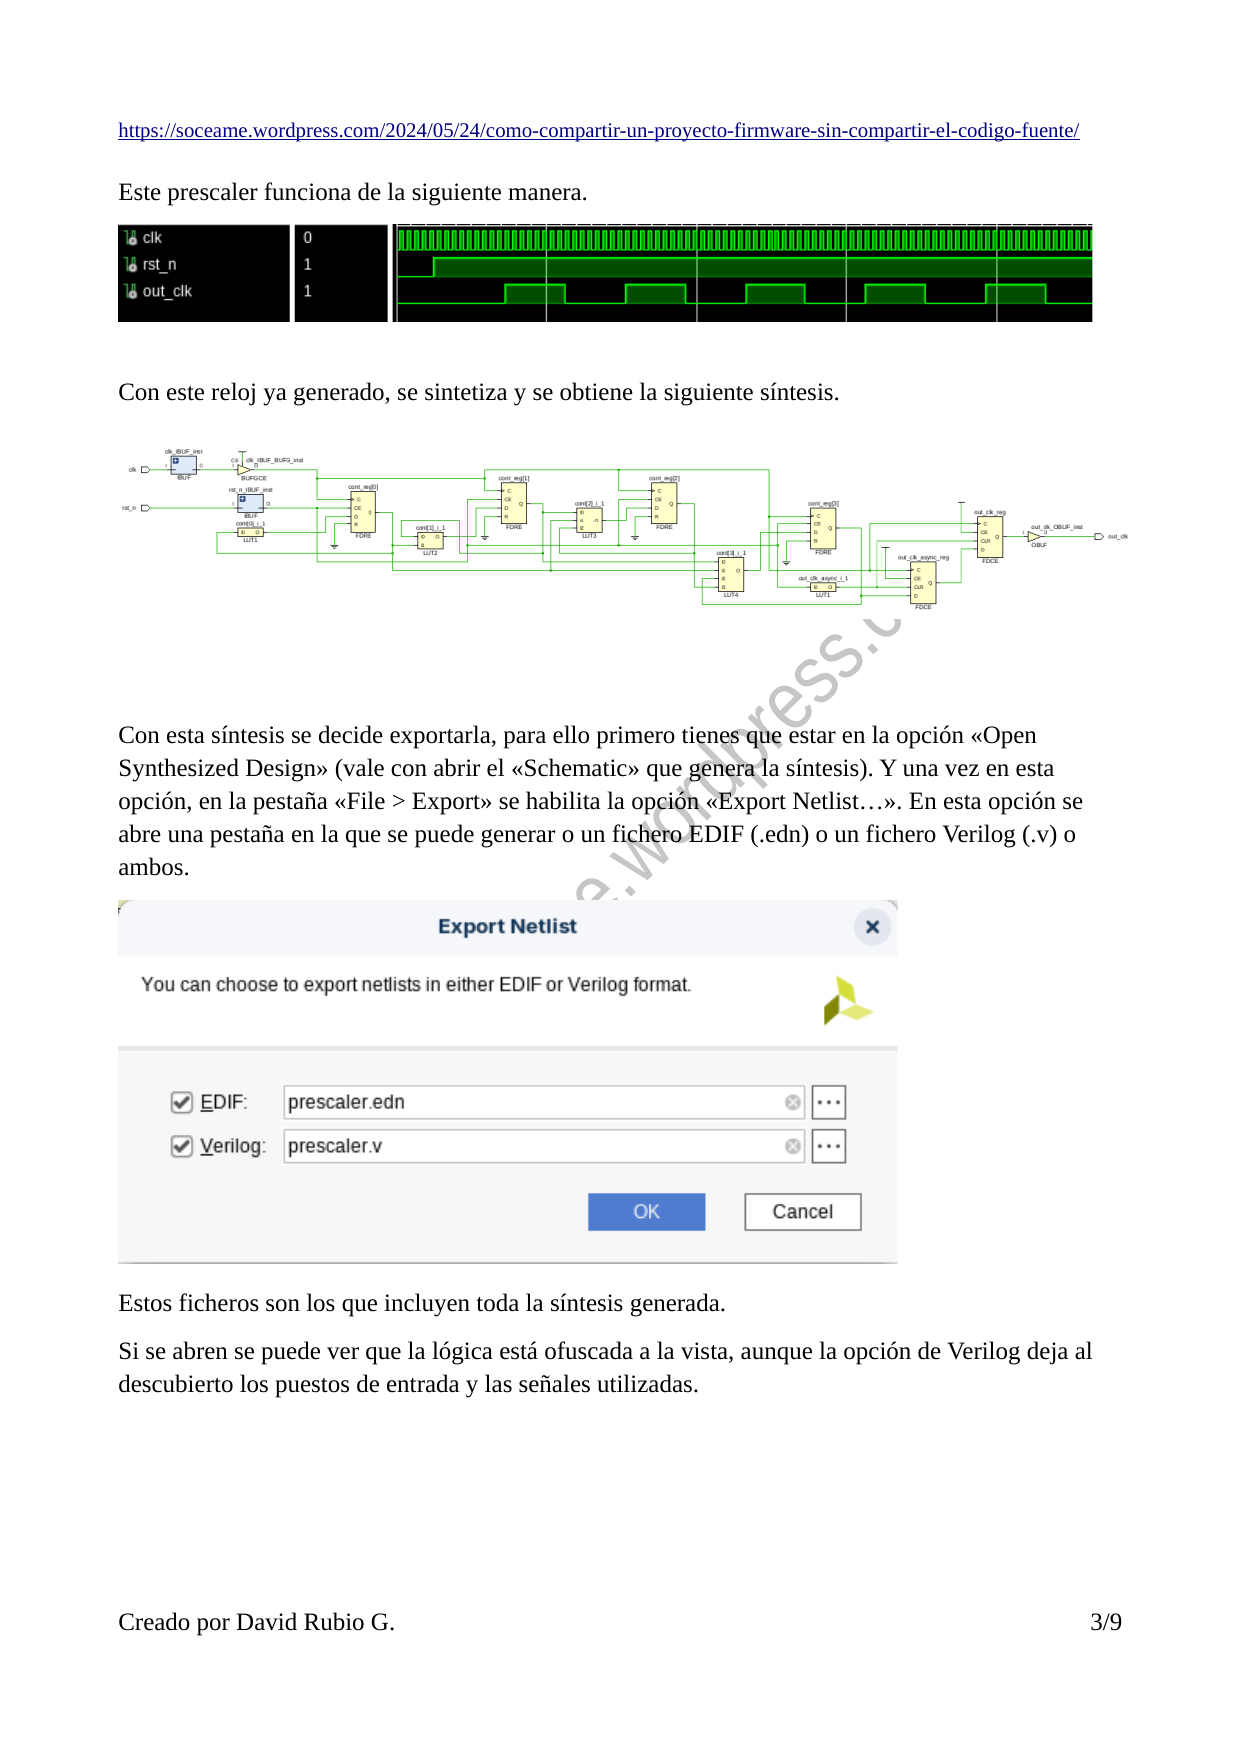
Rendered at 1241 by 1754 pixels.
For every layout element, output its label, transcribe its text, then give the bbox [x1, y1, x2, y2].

text Con esta síntesis se decide exportarla, para ello primero tienes que estar en la opción «Open Synthesized Design» (vale con abrir el «Schematic» que genera la síntesis). Y una vez en esta opción, en la pestaña «File > Export» se habilita la opción «Export Netlist…». En esta opción se abre una pestaña en la que se puede generar o un fichero EDIF (.edn) o un fichero Verilog (.v) o ambos. [118, 720, 760, 881]
text Estos ficheros son los que incluyen toda la síntesis generada. [118, 1288, 1122, 1317]
picture [118, 424, 1129, 619]
picture [118, 224, 1093, 322]
text Si se abren se puede ver que la lógica está ofuscada a la vista, aunque la opción de Verilog deja al descubierto los puestos de entrada y las señales utilizadas. [118, 1336, 1122, 1398]
text Con esta síntesis se decide exportarla, para ello primero tienes que estar en la opción «Open Synthesized Design» (vale con abrir el «Schematic» que genera la síntesis). Y una vez en esta opción, en la pestaña «File > Export» se habilita la opción «Export Netlist…». En esta opción se abre una pestaña en la que se puede generar o un fichero EDIF (.edn) o un fichero Verilog (.v) o ambos. [635, 720, 1122, 881]
picture [118, 900, 898, 1264]
text Este prescaler funciona de la siguiente manera. [118, 177, 1122, 206]
text Con este reloj ya generado, se sintetiza y se obtiene la siguiente síntesis. [118, 377, 1122, 405]
